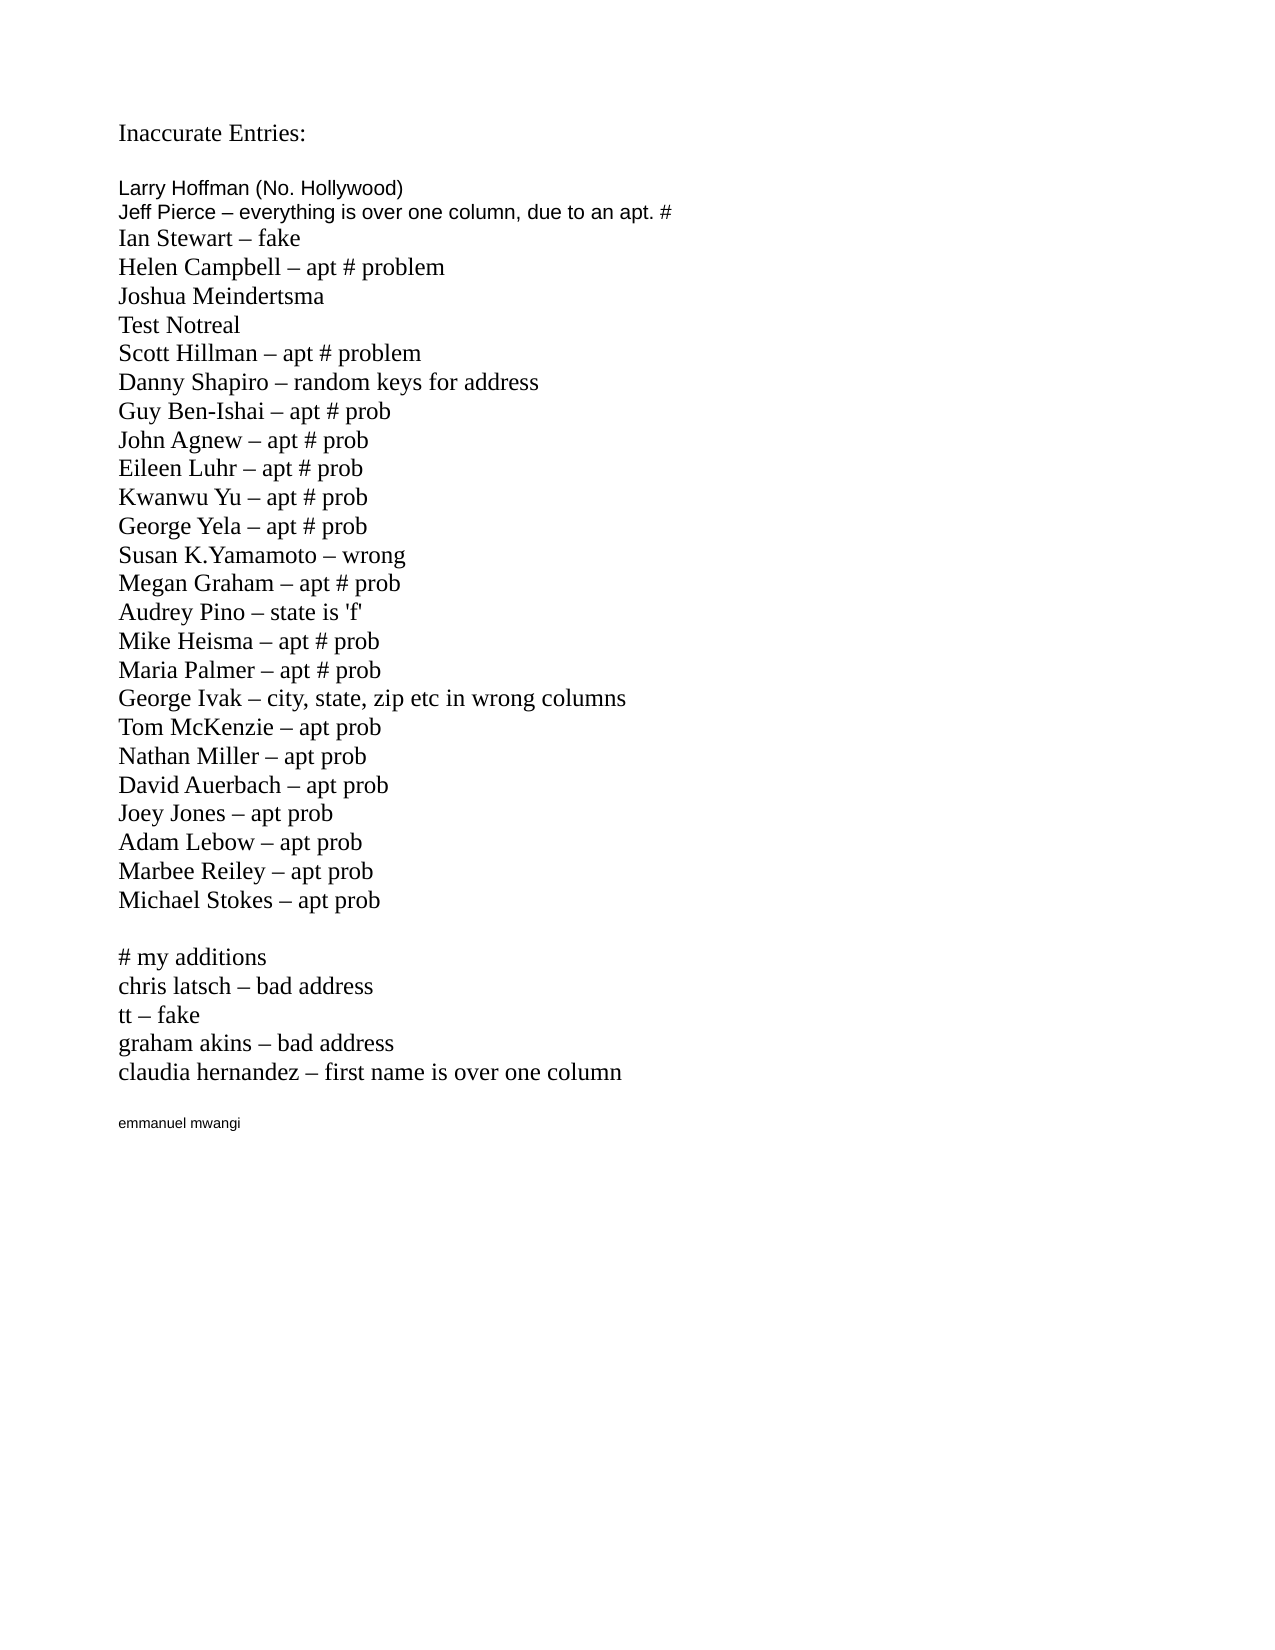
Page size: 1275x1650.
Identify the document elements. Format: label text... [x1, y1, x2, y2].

text Audrey Pino – state is 'f' [118, 597, 1157, 626]
text Guy Ben-Ishai – apt # prob [118, 396, 1157, 425]
text Nathan Miller – apt prob [118, 741, 1157, 770]
text George Yela – apt # prob [118, 511, 1157, 540]
text Marbee Reiley – apt prob [118, 856, 1157, 885]
text Kwanwu Yu – apt # prob [118, 482, 1157, 511]
text Joey Jones – apt prob [118, 798, 1157, 827]
text Tom McKenzie – apt prob [118, 712, 1157, 741]
text Larry Hoffman (No. Hollywood) [118, 176, 1157, 199]
text Adam Lebow – apt prob [118, 827, 1157, 856]
text Megan Graham – apt # prob [118, 568, 1157, 597]
text Danny Shapiro – random keys for address [118, 367, 1157, 396]
text Michael Stokes – apt prob [118, 885, 1157, 913]
text chris latsch – bad address [118, 971, 1157, 1000]
text Helen Campbell – apt # problem [118, 252, 1157, 281]
text Scott Hillman – apt # problem [118, 338, 1157, 367]
text John Agnew – apt # prob [118, 425, 1157, 453]
text Jeff Pierce – everything is over one column, due to an apt. # [118, 199, 1157, 223]
text # my additions [118, 942, 1157, 971]
text Test Notreal [118, 310, 1157, 338]
text tt – fake [118, 1000, 1157, 1028]
text Inaccurate Entries: [118, 118, 1157, 147]
text claudia hernandez – first name is over one column [118, 1057, 1157, 1086]
text emmanuel mwangi [118, 1115, 1157, 1132]
text Susan K.Yamamoto – wrong [118, 540, 1157, 568]
text Mike Heisma – apt # prob [118, 626, 1157, 655]
text David Auerbach – apt prob [118, 770, 1157, 798]
text Maria Palmer – apt # prob [118, 655, 1157, 683]
text George Ivak – city, state, zip etc in wrong columns [118, 683, 1157, 712]
text Joshua Meindertsma [118, 281, 1157, 310]
text graham akins – bad address [118, 1028, 1157, 1057]
text Ian Stewart – fake [118, 223, 1157, 252]
text Eileen Luhr – apt # prob [118, 453, 1157, 482]
